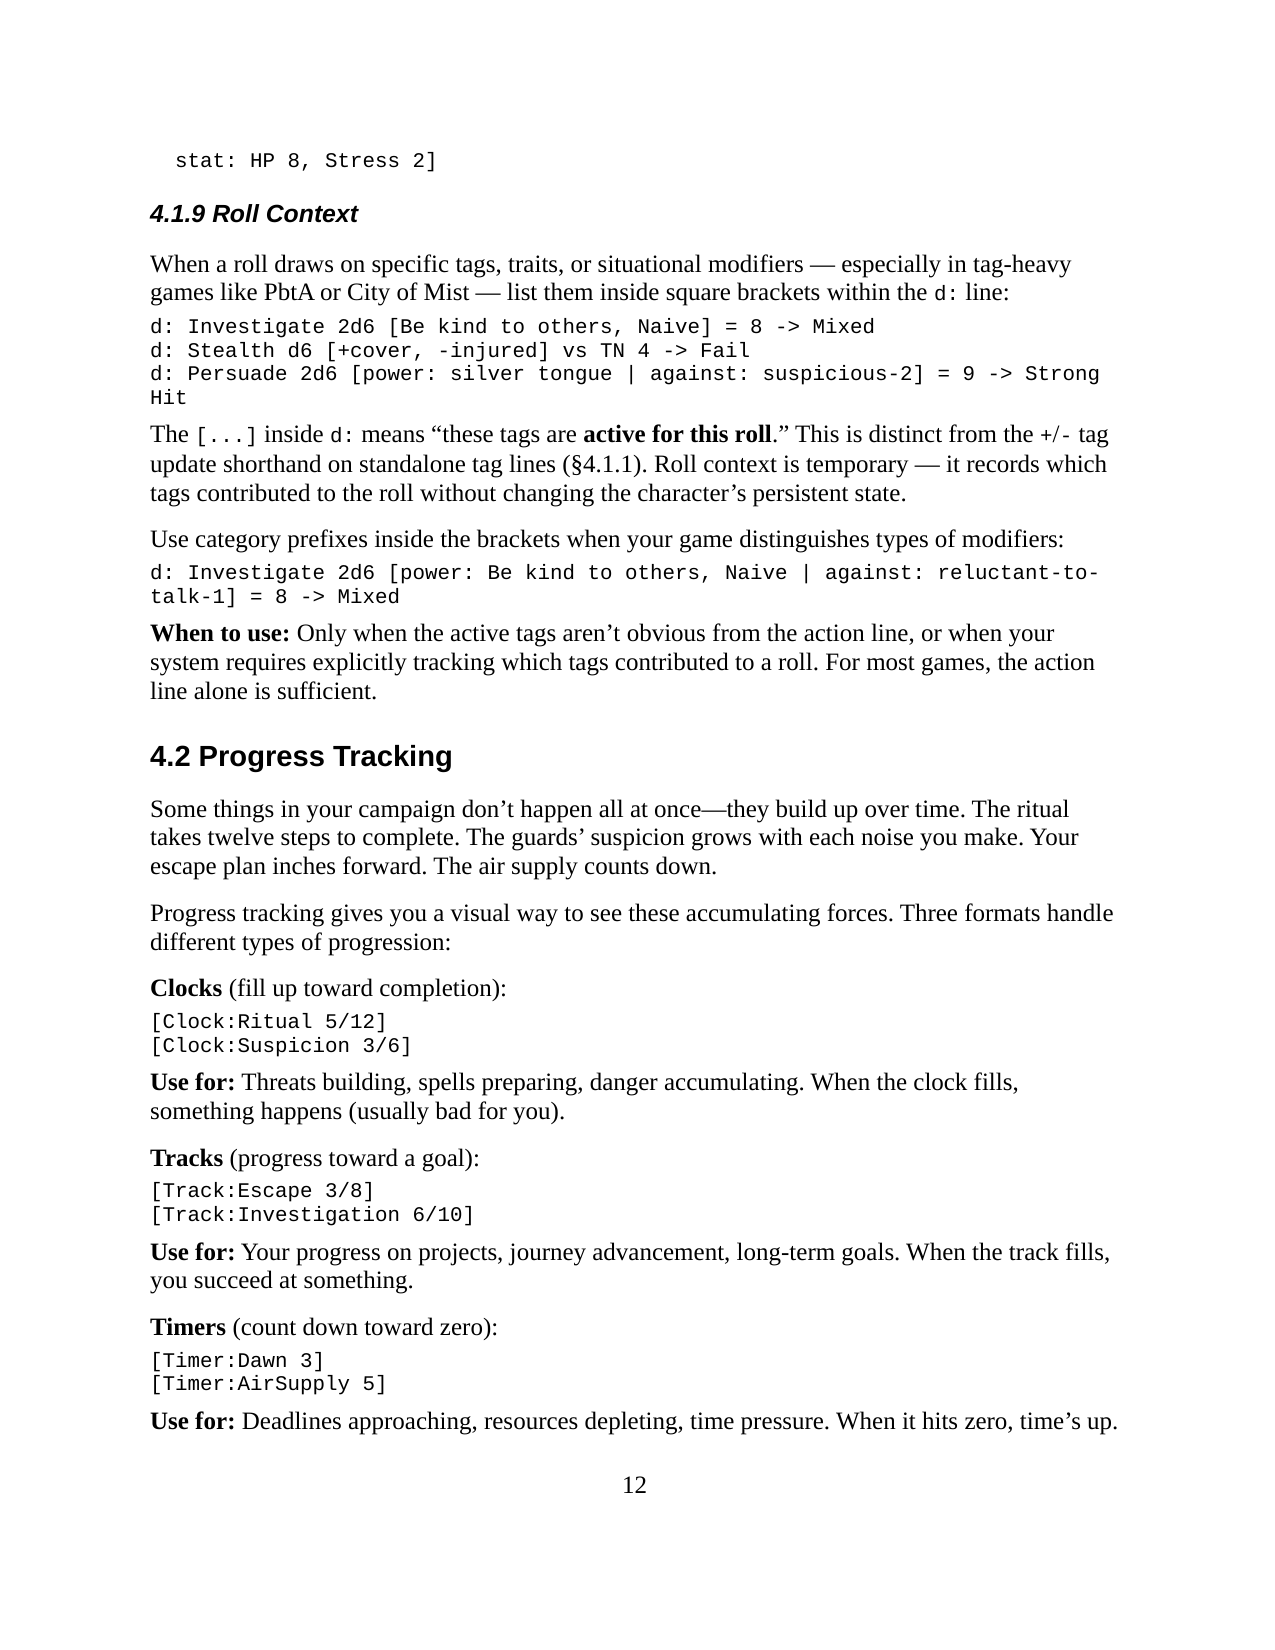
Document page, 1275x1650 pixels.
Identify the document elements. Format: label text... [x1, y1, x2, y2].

text d: Persuade 2d6 [power: silver tongue | against: suspicious-2] = 9 -> Strong Hit [150, 363, 1125, 411]
text Use for: Threats building, spells preparing, danger accumulating. When the clock fills, something happens (usually bad for you). [150, 1067, 1125, 1125]
text Timers (count down toward zero): [150, 1312, 1125, 1341]
text [Track:Escape 3/8] [150, 1180, 1125, 1204]
text d: Investigate 2d6 [power: Be kind to others, Naive | against: reluctant-to-talk-1] = 8 -> Mixed [150, 562, 1125, 609]
text Some things in your campaign don’t happen all at once—they build up over time. The ritual takes twelve steps to complete. The guards’ suspicion grows with each noise you make. Your escape plan inches forward. The air supply counts down. [150, 794, 1125, 880]
subtitle 4.2 Progress Tracking [150, 739, 1125, 772]
text The [...] inside d: means “these tags are active for this roll.” This is distinct from the +/- tag update shorthand on standalone tag lines (§4.1.1). Roll context is temporary — it records which tags contributed to the roll without changing the character’s persistent state. [150, 419, 1125, 507]
text Use for: Your progress on projects, journey advancement, long-term goals. When the track fills, you succeed at something. [150, 1237, 1125, 1294]
text [Clock:Ritual 5/12] [150, 1011, 1125, 1034]
text d: Stealth d6 [+cover, -injured] vs TN 4 -> Fail [150, 339, 1125, 363]
text Use category prefixes inside the brackets when your game distinguishes types of modifiers: [150, 524, 1125, 553]
text Use for: Deadlines approaching, resources depleting, time pressure. When it hits zero, time’s up. [150, 1406, 1125, 1435]
text Clocks (fill up toward completion): [150, 973, 1125, 1002]
text [Timer:Dawn 3] [150, 1350, 1125, 1373]
text d: Investigate 2d6 [Be kind to others, Naive] = 8 -> Mixed [150, 316, 1125, 339]
text Tracks (progress toward a goal): [150, 1143, 1125, 1171]
text When to use: Only when the active tags aren’t obvious from the action line, or when your system requires explicitly tracking which tags contributed to a roll. For most games, the action line alone is sufficient. [150, 618, 1125, 705]
text [Clock:Suspicion 3/6] [150, 1034, 1125, 1058]
subtitle 4.1.9 Roll Context [150, 199, 1125, 227]
text When a roll draws on specific tags, traits, or situational modifiers — especially in tag-heavy games like PbtA or City of Mist — list them inside square brackets within the d: line: [150, 249, 1125, 307]
text stat: HP 8, Stress 2] [150, 150, 1125, 174]
text [Timer:AirSupply 5] [150, 1373, 1125, 1397]
text [Track:Investigation 6/10] [150, 1204, 1125, 1228]
text Progress tracking gives you a visual way to see these accumulating forces. Three formats handle different types of progression: [150, 898, 1125, 955]
